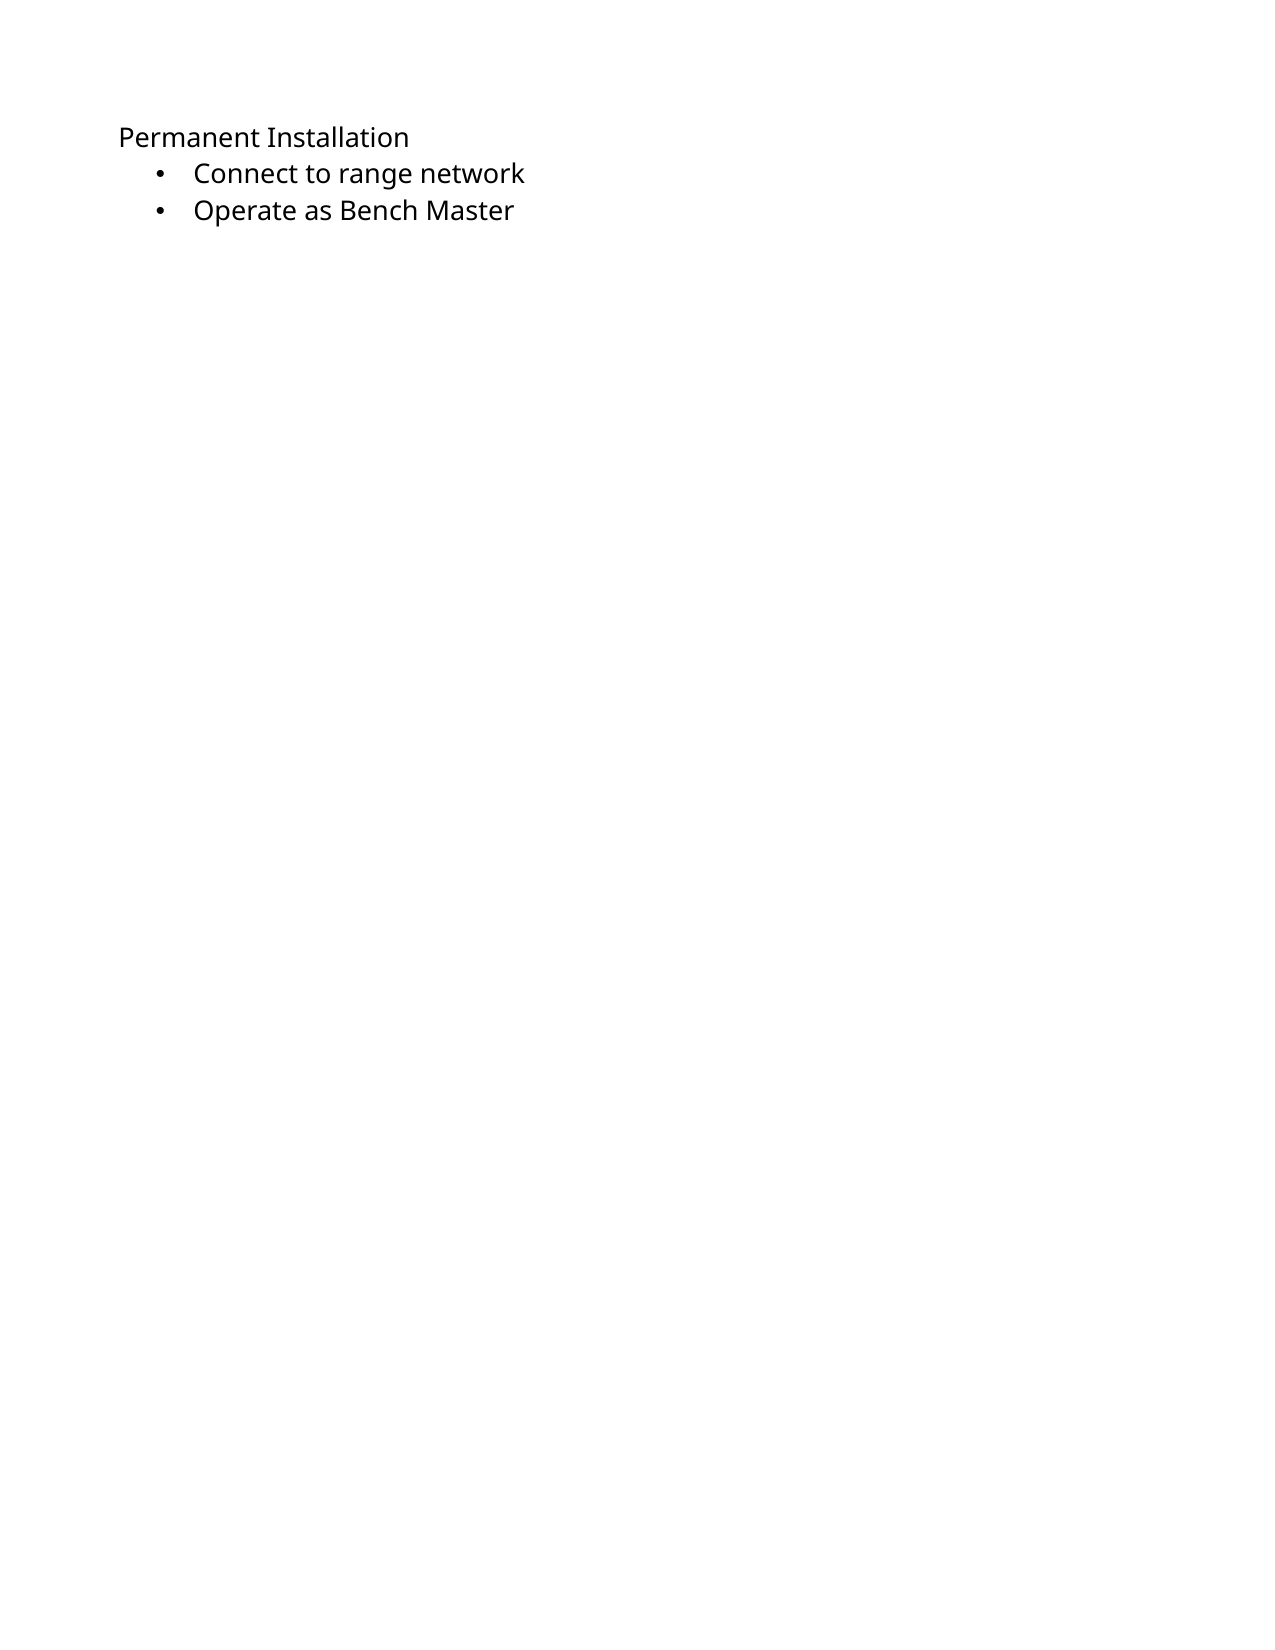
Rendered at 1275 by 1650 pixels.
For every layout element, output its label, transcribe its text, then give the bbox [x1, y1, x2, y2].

list Connect to range network [156, 155, 1157, 192]
list Operate as Bench Master [156, 192, 1157, 229]
text Permanent Installation [118, 118, 1157, 155]
